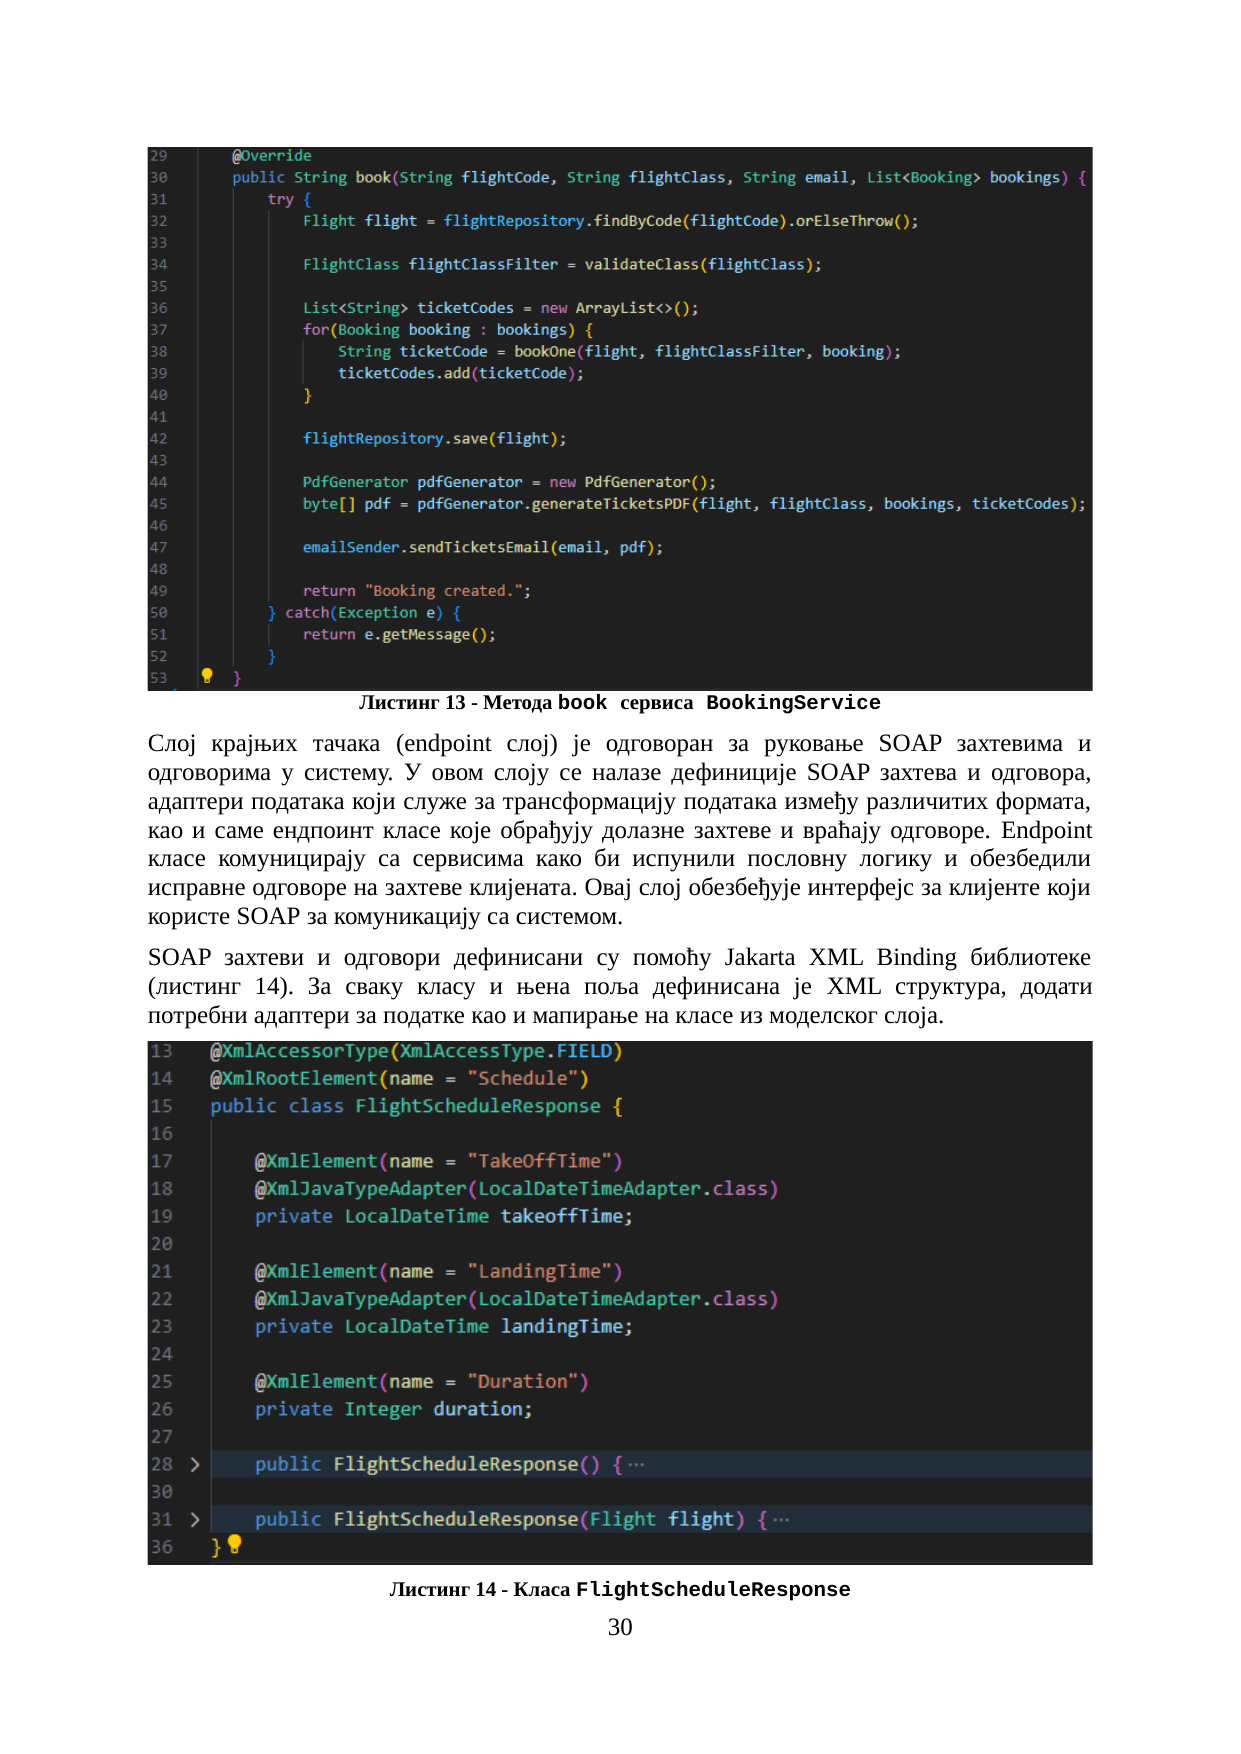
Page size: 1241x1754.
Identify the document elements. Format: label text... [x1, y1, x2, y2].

picture [147, 1041, 1093, 1565]
text Листинг 14 - Класа FlightScheduleResponse [148, 1565, 1092, 1603]
picture [147, 147, 1093, 691]
text SOAP захтеви и одговори дефинисани су помоћу Jakarta XML Binding библиотеке (листинг 14). За сваку класу и њена поља дефинисана је XML структура, додати потребни адаптери за податке као и мапирање на класе из моделског слоја. [148, 942, 1092, 1028]
text Листинг 13 - Метода book сервиса BookingService [148, 691, 1092, 716]
text Слој крајњих тачака (endpoint слој) је одговоран за руковање SOAP захтевима и одговорима у систему. У овом слоју се налазе дефиниције SOAP захтева и одговора, адаптери података који служе за трансформацију података између различитих формата, као и саме ендпоинт класе које обрађују долазне захтеве и враћају одговоре. Endpoint класе комуницирају са сервисима како би испунили пословну логику и обезбедили исправне одговоре на захтеве клијената. Овај слој обезбеђује интерфејс за клијенте који користе SOAP за комуникацију са системом. [148, 728, 1092, 930]
